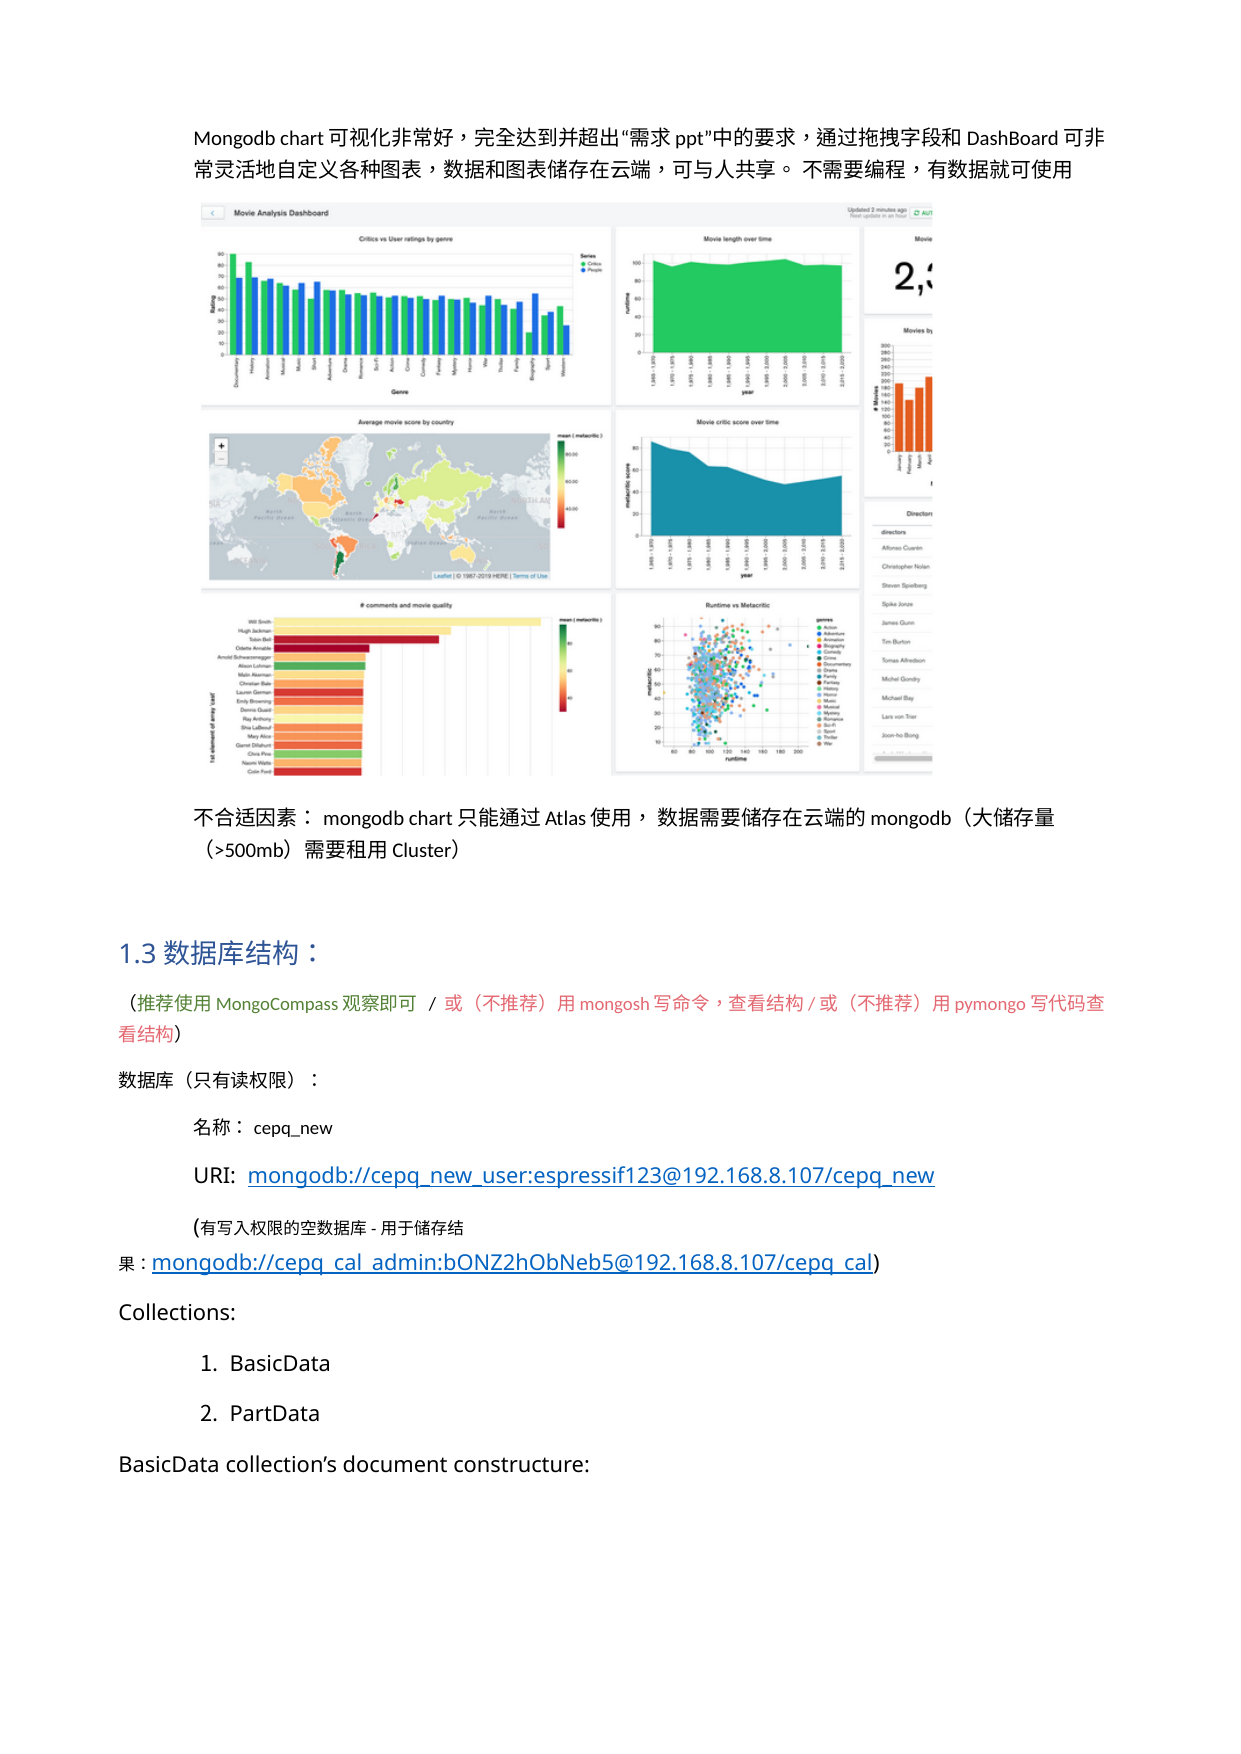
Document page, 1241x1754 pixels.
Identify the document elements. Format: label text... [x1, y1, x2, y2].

text 数据库（只有读权限）： [118, 1063, 1122, 1094]
text 1.3 数据库结构： [118, 926, 1122, 971]
list BasicData [200, 1342, 1122, 1378]
text （推荐使用MongoCompass观察即可 / 或（不推荐）用mongosh写命令，查看结构 / 或（不推荐）用pymongo写代码查看结构） [118, 986, 1122, 1048]
list PartData [200, 1392, 1122, 1428]
text URI: mongodb://cepq_new_user:espressif123@192.168.8.107/cepq_new [118, 1154, 1122, 1190]
text Mongodb chart 可视化非常好，完全达到并超出“需求ppt”中的要求，通过拖拽字段和DashBoard 可非常灵活地自定义各种图表，数据和图表储存在云端，可与人共享。 不需要编程，有数据就可使用 [193, 118, 1122, 184]
picture [193, 198, 944, 778]
text (有写入权限的空数据库 - 用于储存结果：mongodb://cepq_cal_admin:bONZ2hObNeb5@192.168.8.107/cepq_cal) [118, 1205, 1122, 1277]
text Collections: [118, 1291, 1122, 1327]
text 不合适因素： mongodb chart 只能通过Atlas使用， 数据需要储存在云端的mongodb（大储存量（>500mb）需要租用Cluster） [193, 798, 1122, 864]
text 名称： cepq_new [118, 1108, 1122, 1140]
text BasicData collection’s document constructure: [118, 1443, 1122, 1479]
